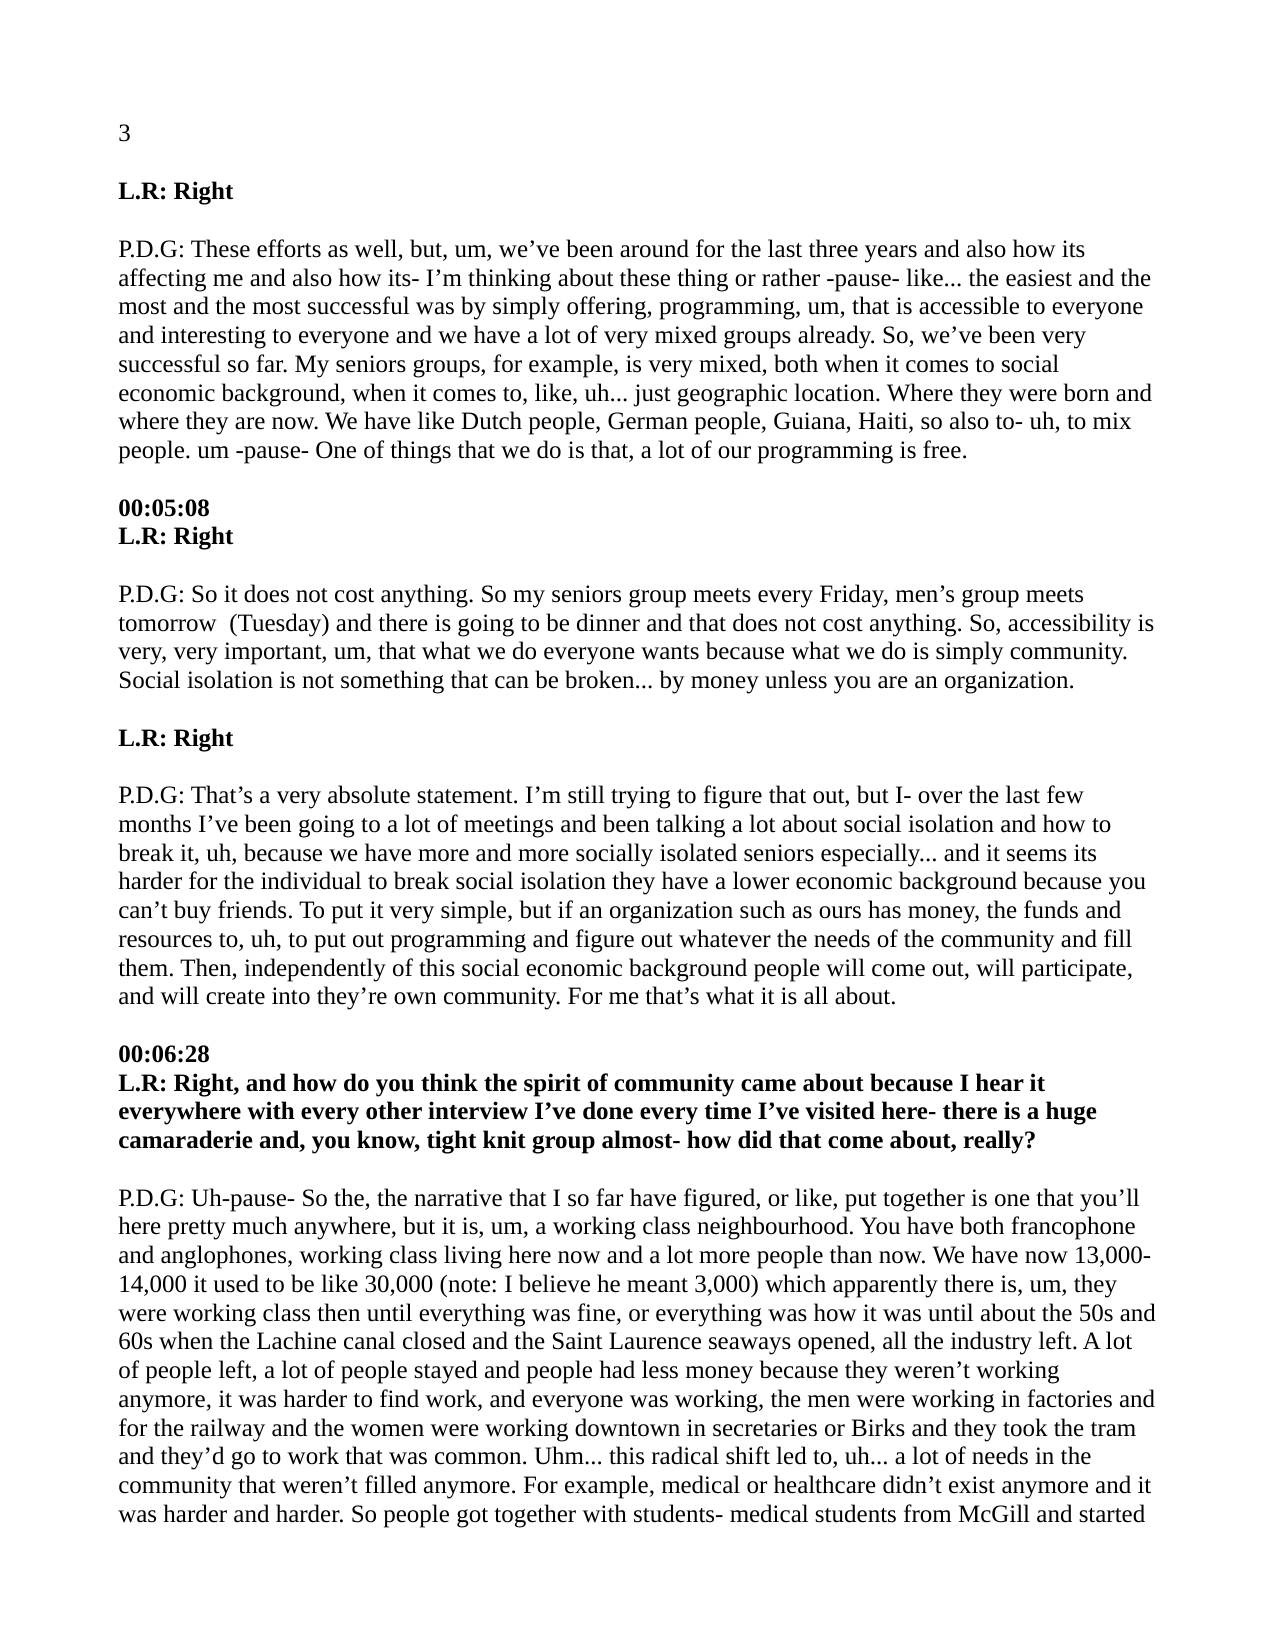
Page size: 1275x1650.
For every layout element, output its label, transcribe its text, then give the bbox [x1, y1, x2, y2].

text P.D.G: Uh-pause- So the, the narrative that I so far have figured, or like, put together is one that you’ll here pretty much anywhere, but it is, um, a working class neighbourhood. You have both francophone and anglophones, working class living here now and a lot more people than now. We have now 13,000- 14,000 it used to be like 30,000 (note: I believe he meant 3,000) which apparently there is, um, they were working class then until everything was fine, or everything was how it was until about the 50s and 60s when the Lachine canal closed and the Saint Laurence seaways opened, all the industry left. A lot of people left, a lot of people stayed and people had less money because they weren’t working anymore, it was harder to find work, and everyone was working, the men were working in factories and for the railway and the women were working downtown in secretaries or Birks and they took the tram and they’d go to work that was common. Uhm... this radical shift led to, uh... a lot of needs in the community that weren’t filled anymore. For example, medical or healthcare didn’t exist anymore and it was harder and harder. So people got together with students- medical students from McGill and started [118, 1183, 1157, 1528]
text 00:06:28 [118, 1039, 1157, 1068]
text P.D.G: So it does not cost anything. So my seniors group meets every Friday, men’s group meets tomorrow (Tuesday) and there is going to be dinner and that does not cost anything. So, accessibility is very, very important, um, that what we do everyone wants because what we do is simply community. Social isolation is not something that can be broken... by money unless you are an organization. [118, 579, 1157, 694]
text L.R: Right, and how do you think the spirit of community came about because I hear it everywhere with every other interview I’ve done every time I’ve visited here- there is a huge camaraderie and, you know, tight knit group almost- how did that come about, really? [118, 1068, 1157, 1154]
text P.D.G: That’s a very absolute statement. I’m still trying to figure that out, but I- over the last few months I’ve been going to a lot of meetings and been talking a lot about social isolation and how to break it, uh, because we have more and more socially isolated seniors especially... and it seems its harder for the individual to break social isolation they have a lower economic background because you can’t buy friends. To put it very simple, but if an organization such as ours has money, the funds and resources to, uh, to put out programming and figure out whatever the needs of the community and fill them. Then, independently of this social economic background people will come out, will participate, and will create into they’re own community. For me that’s what it is all about. [118, 780, 1157, 1010]
text P.D.G: These efforts as well, but, um, we’ve been around for the last three years and also how its affecting me and also how its- I’m thinking about these thing or rather -pause- like... the easiest and the most and the most successful was by simply offering, programming, um, that is accessible to everyone and interesting to everyone and we have a lot of very mixed groups already. So, we’ve been very successful so far. My seniors groups, for example, is very mixed, both when it comes to social economic background, when it comes to, like, uh... just geographic location. Where they were born and where they are now. We have like Dutch people, German people, Guiana, Haiti, so also to- uh, to mix people. um -pause- One of things that we do is that, a lot of our programming is free. [118, 234, 1157, 464]
text L.R: Right [118, 723, 1157, 751]
text L.R: Right [118, 176, 1157, 205]
text 00:05:08 [118, 493, 1157, 521]
text L.R: Right [118, 521, 1157, 550]
